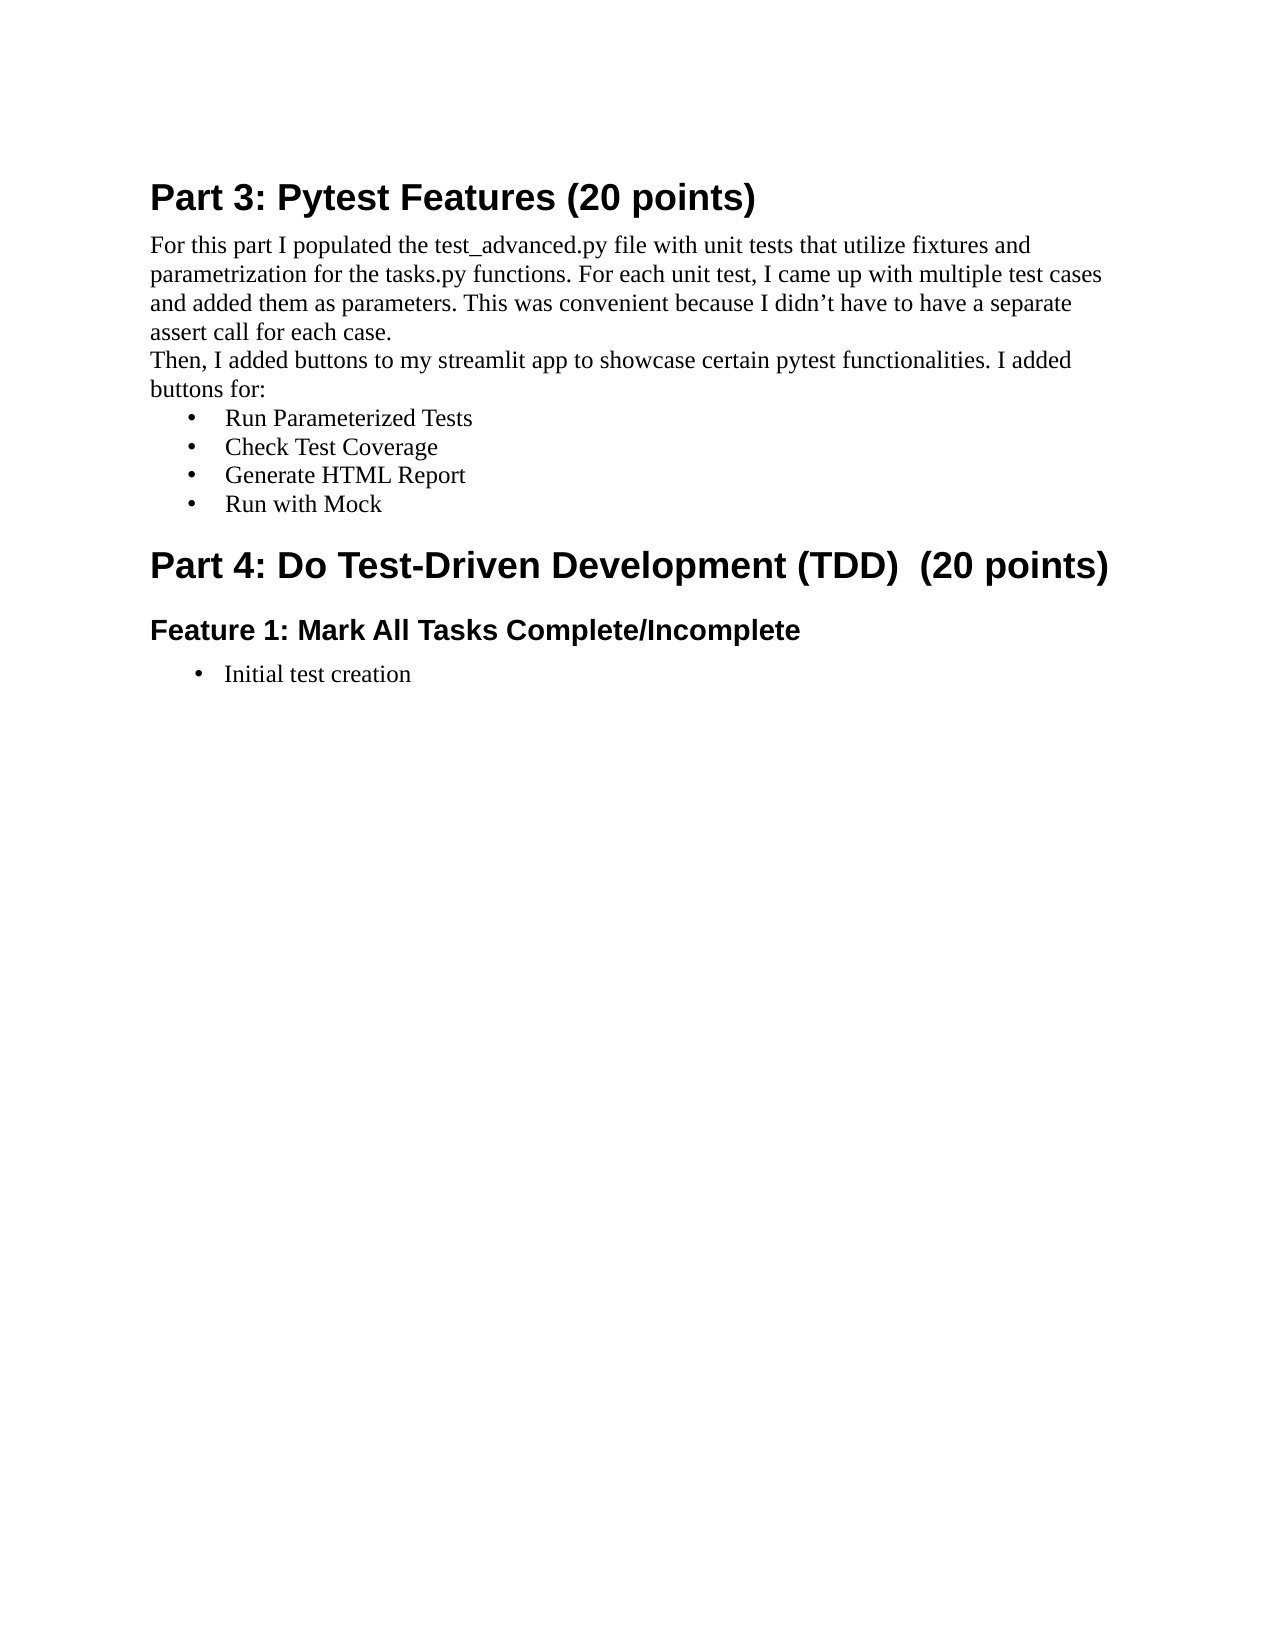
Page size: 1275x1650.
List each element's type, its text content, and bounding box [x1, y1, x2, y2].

subtitle Part 3: Pytest Features (20 points) [150, 175, 1125, 218]
list Initial test creation [194, 659, 1125, 688]
list Check Test Coverage [187, 432, 1125, 461]
list Run Parameterized Tests [187, 403, 1125, 432]
subtitle Feature 1: Mark All Tasks Complete/Incomplete [150, 613, 1125, 647]
subtitle Part 4: Do Test-Driven Development (TDD) (20 points) [150, 543, 1125, 586]
list Generate HTML Report [187, 461, 1125, 489]
text For this part I populated the test_advanced.py file with unit tests that utilize fixtures and parametrization for the tasks.py functions. For each unit test, I came up with multiple test cases and added them as parameters. This was convenient because I didn’t have to have a separate assert call for each case. [150, 231, 1125, 346]
list Run with Mock [187, 489, 1125, 518]
text Then, I added buttons to my streamlit app to showcase certain pytest functionalities. I added buttons for: [150, 346, 1125, 403]
